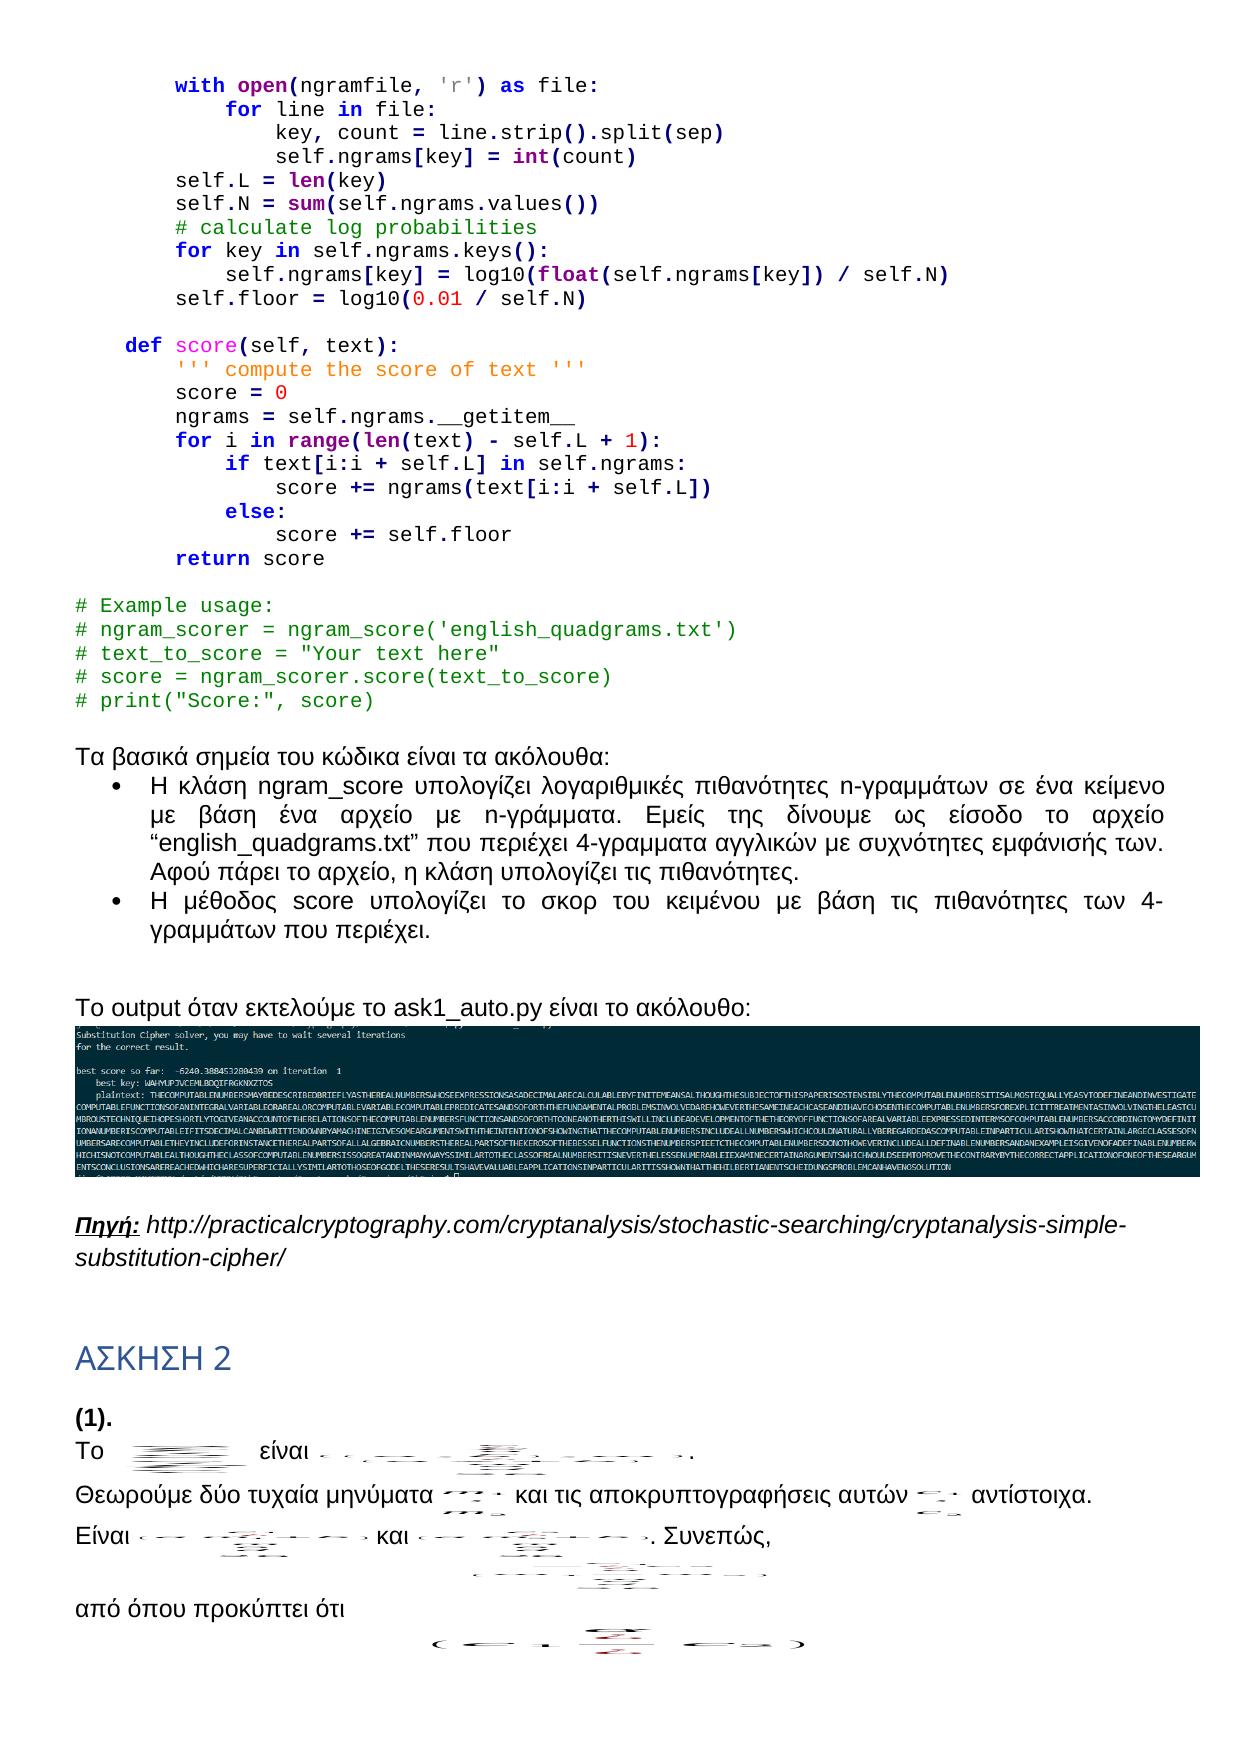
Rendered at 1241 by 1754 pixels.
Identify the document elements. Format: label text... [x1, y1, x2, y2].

text # Example usage: [75, 595, 1165, 619]
text ngrams = self.ngrams.__getitem__ [75, 406, 1165, 430]
text (1). [75, 1403, 1165, 1432]
text # score = ngram_scorer.score(text_to_score) [75, 666, 1165, 690]
text for i in range(len(text) - self.L + 1): [75, 430, 1165, 453]
text score += self.floor [75, 524, 1165, 548]
text Πηγή: http://practicalcryptography.com/cryptanalysis/stochastic-searching/cryptanalysis-simple-substitution-cipher/ [75, 1210, 1165, 1272]
text Το output όταν εκτελούμε το ask1_auto.py είναι το ακόλουθο: [75, 993, 1165, 1022]
list Η κλάση ngram_score υπολογίζει λογαριθμικές πιθανότητες n-γραμμάτων σε ένα κείμενο με βάση ένα αρχείο με n-γράμματα. Εμείς της δίνουμε ως είσοδο το αρχείο “english_quadgrams.txt” που περιέχει 4-γραμματα αγγλικών με συχνότητες εμφάνισής των. Αφού πάρει το αρχείο, η κλάση υπολογίζει τις πιθανότητες. [112, 771, 1165, 886]
text return score [75, 548, 1165, 572]
subtitle ΑΣΚΗΣΗ 2 [75, 1334, 1165, 1380]
text # text_to_score = "Your text here" [75, 642, 1165, 666]
text score = 0 [75, 382, 1165, 406]
text if text[i:i + self.L] in self.ngrams: [75, 453, 1165, 477]
text self.ngrams[key] = int(count) [75, 146, 1165, 169]
text Θεωρούμε δύο τυχαία μηνύματα και τις αποκρυπτογραφήσεις αυτών αντίστοιχα. [75, 1480, 1165, 1517]
text # ngram_scorer = ngram_score('english_quadgrams.txt') [75, 619, 1165, 642]
text από όπου προκύπτει ότι [75, 1594, 1165, 1623]
text key, count = line.strip().split(sep) [75, 122, 1165, 146]
text # print("Score:", score) [75, 690, 1165, 713]
text for line in file: [75, 99, 1165, 122]
text Το είναι . [75, 1436, 1165, 1475]
text ''' compute the score of text ''' [75, 359, 1165, 382]
text Είναι και . Συνεπώς, [75, 1521, 1165, 1558]
text self.ngrams[key] = log10(float(self.ngrams[key]) / self.N) [75, 264, 1165, 288]
list Η μέθοδος score υπολογίζει το σκορ του κειμένου με βάση τις πιθανότητες των 4-γραμμάτων που περιέχει. [112, 886, 1165, 943]
text self.floor = log10(0.01 / self.N) [75, 288, 1165, 311]
text with open(ngramfile, 'r') as file: [75, 75, 1165, 99]
text score += ngrams(text[i:i + self.L]) [75, 477, 1165, 501]
text Τα βασικά σημεία του κώδικα είναι τα ακόλουθα: [75, 742, 1165, 771]
text # calculate log probabilities [75, 217, 1165, 241]
text self.N = sum(self.ngrams.values()) [75, 193, 1165, 217]
text else: [75, 501, 1165, 524]
text for key in self.ngrams.keys(): [75, 241, 1165, 264]
text self.L = len(key) [75, 169, 1165, 193]
text def score(self, text): [75, 335, 1165, 359]
